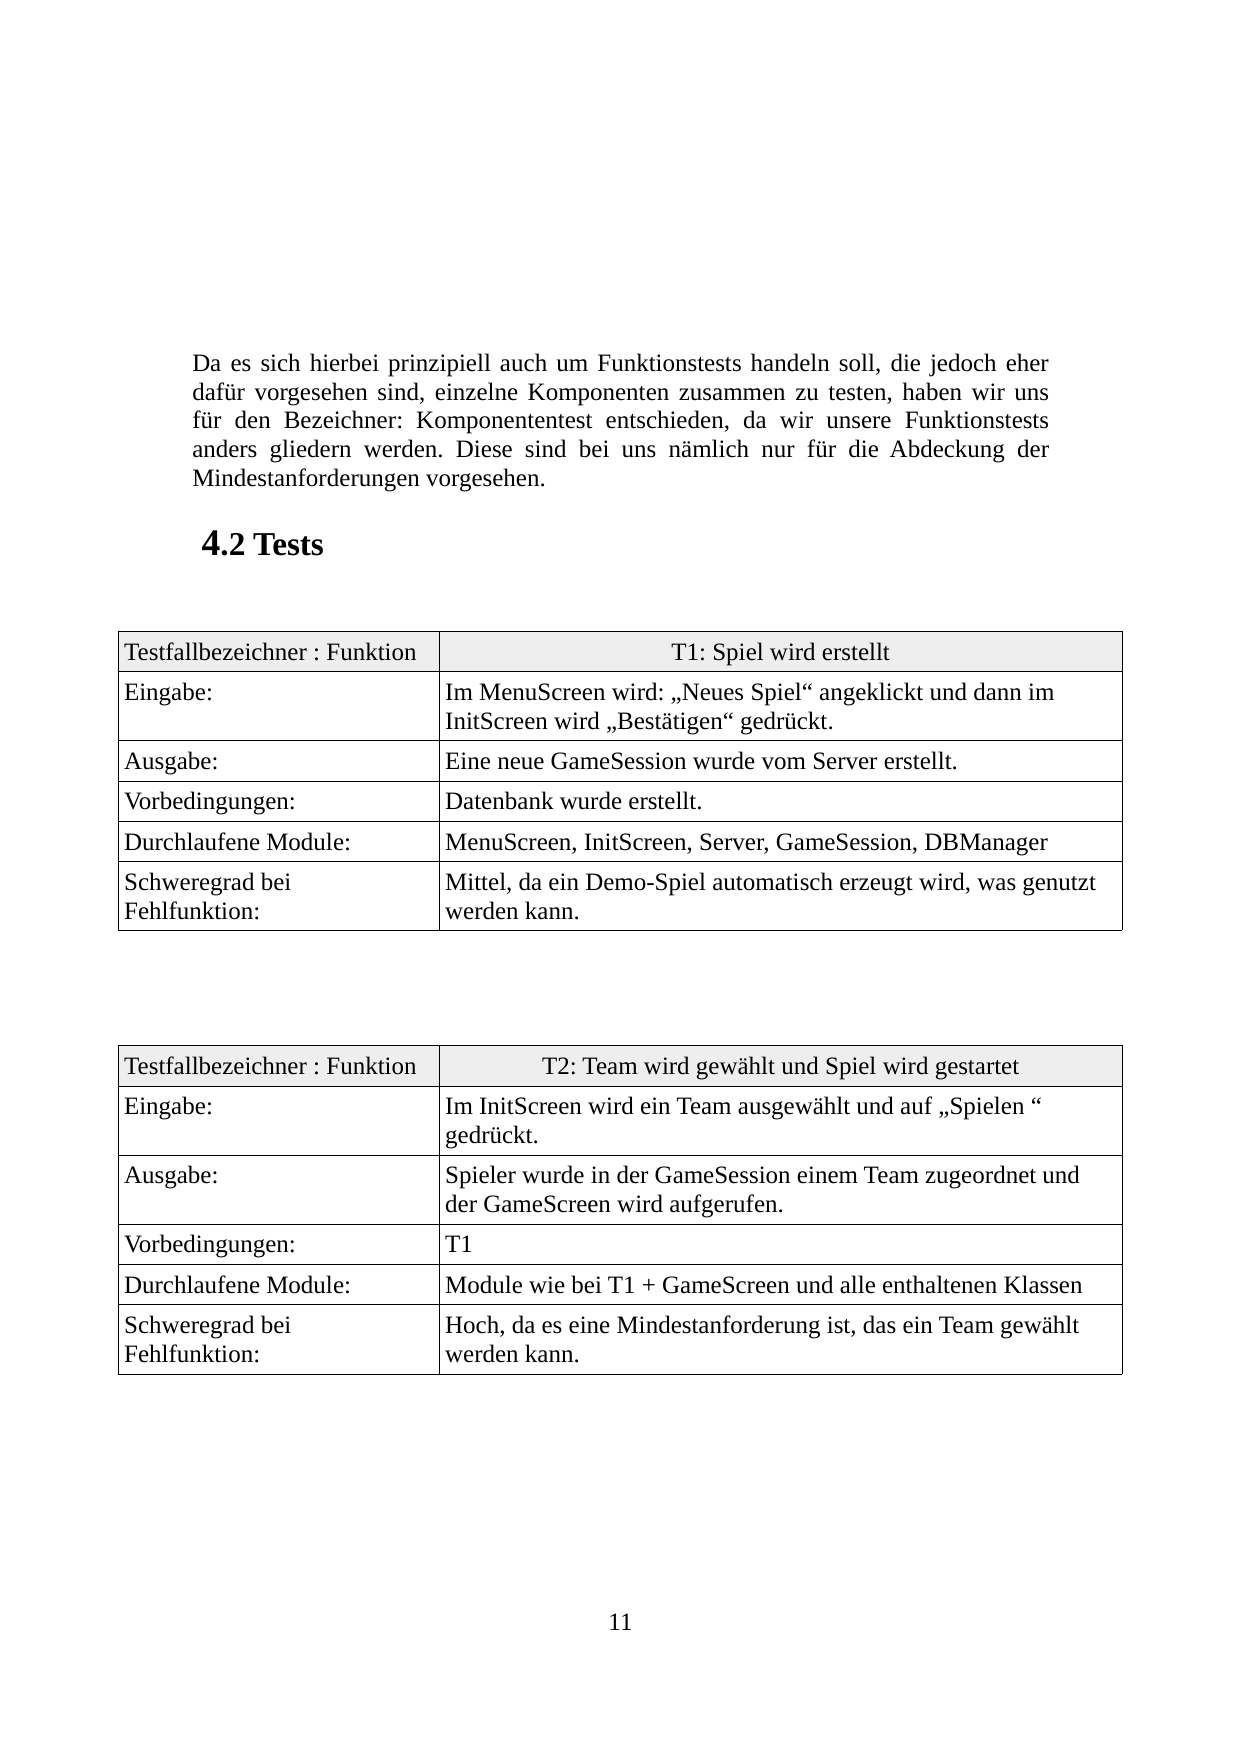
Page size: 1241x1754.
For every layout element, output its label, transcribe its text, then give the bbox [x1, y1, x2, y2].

table_header T2: Team wird gewählt und Spiel wird gestartet [440, 1046, 1122, 1086]
table_cell MenuScreen, InitScreen, Server, GameSession, DBManager [440, 822, 1122, 861]
table_cell Eine neue GameSession wurde vom Server erstellt. [440, 741, 1122, 781]
text Da es sich hierbei prinzipiell auch um Funktionstests handeln soll, die jedoch eher dafür vorgesehen sind, einzelne Komponenten zusammen zu testen, haben wir uns für den Bezeichner: Komponententest entschieden, da wir unsere Funktionstests anders gliedern werden. Diese sind bei uns nämlich nur für die Abdeckung der Mindestanforderungen vorgesehen. [192, 348, 1050, 492]
table_header T1: Spiel wird erstellt [440, 632, 1122, 671]
table_cell Im InitScreen wird ein Team ausgewählt und auf „Spielen “ gedrückt. [440, 1087, 1122, 1155]
table_cell Durchlaufene Module: [119, 822, 439, 861]
table_cell Hoch, da es eine Mindestanforderung ist, das ein Team gewählt werden kann. [440, 1305, 1122, 1373]
table_cell Ausgabe: [119, 741, 439, 781]
table_cell Ausgabe: [119, 1156, 439, 1224]
table_header Testfallbezeichner : Funktion [119, 632, 439, 671]
table_cell Spieler wurde in der GameSession einem Team zugeordnet und der GameScreen wird aufgerufen. [440, 1156, 1122, 1224]
table_cell Eingabe: [119, 672, 439, 740]
text 4.2 Tests [192, 521, 1047, 564]
table_cell Mittel, da ein Demo-Spiel automatisch erzeugt wird, was genutzt werden kann. [440, 862, 1122, 930]
table_cell Module wie bei T1 + GameScreen und alle enthaltenen Klassen [440, 1265, 1122, 1304]
table_cell Eingabe: [119, 1087, 439, 1155]
table_cell Vorbedingungen: [119, 782, 439, 821]
table_cell Datenbank wurde erstellt. [440, 782, 1122, 821]
table_cell Schweregrad bei Fehlfunktion: [119, 1305, 439, 1373]
table_cell T1 [440, 1225, 1122, 1264]
table_cell Durchlaufene Module: [119, 1265, 439, 1304]
table_cell Vorbedingungen: [119, 1225, 439, 1264]
table_cell Schweregrad bei Fehlfunktion: [119, 862, 439, 930]
table_cell Im MenuScreen wird: „Neues Spiel“ angeklickt und dann im InitScreen wird „Bestätigen“ gedrückt. [440, 672, 1122, 740]
table_header Testfallbezeichner : Funktion [119, 1046, 439, 1086]
